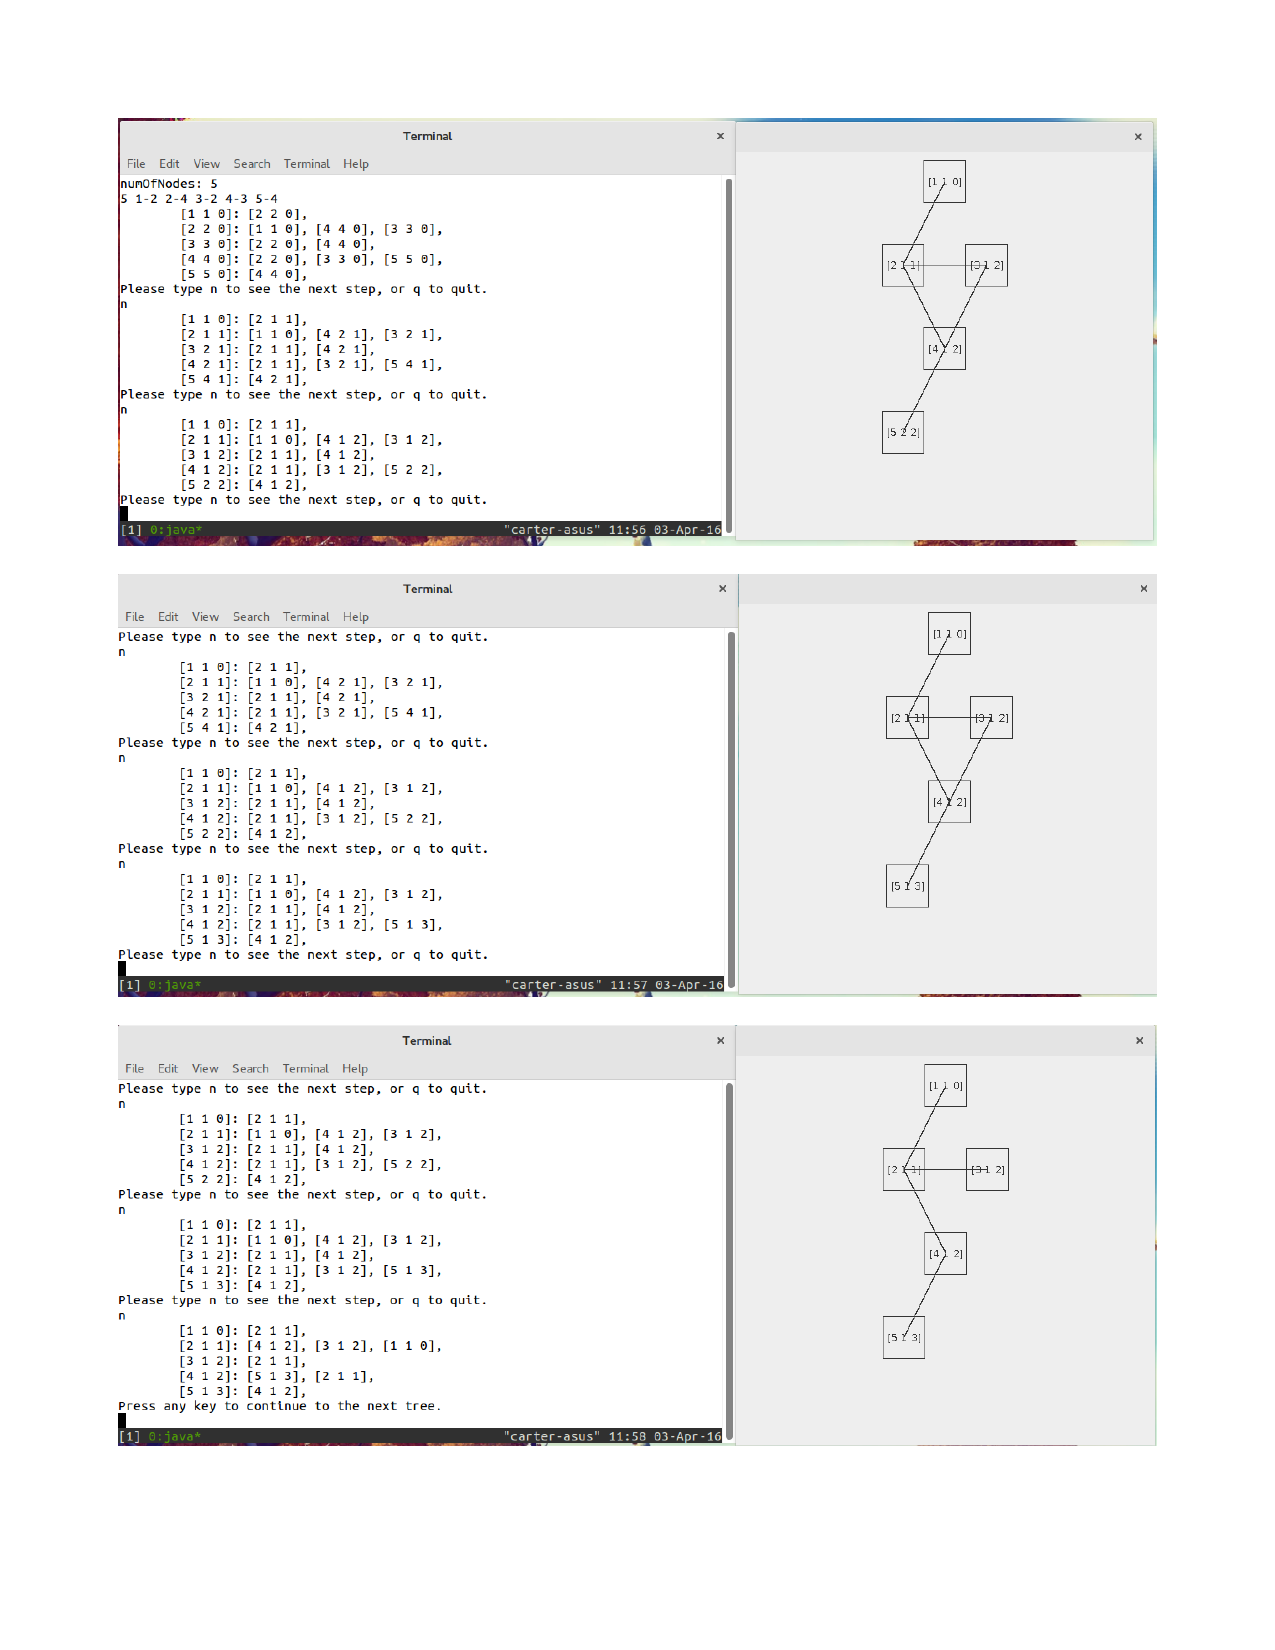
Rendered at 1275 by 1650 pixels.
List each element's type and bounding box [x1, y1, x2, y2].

picture [118, 1025, 1157, 1446]
picture [118, 574, 1157, 997]
picture [118, 118, 1157, 546]
